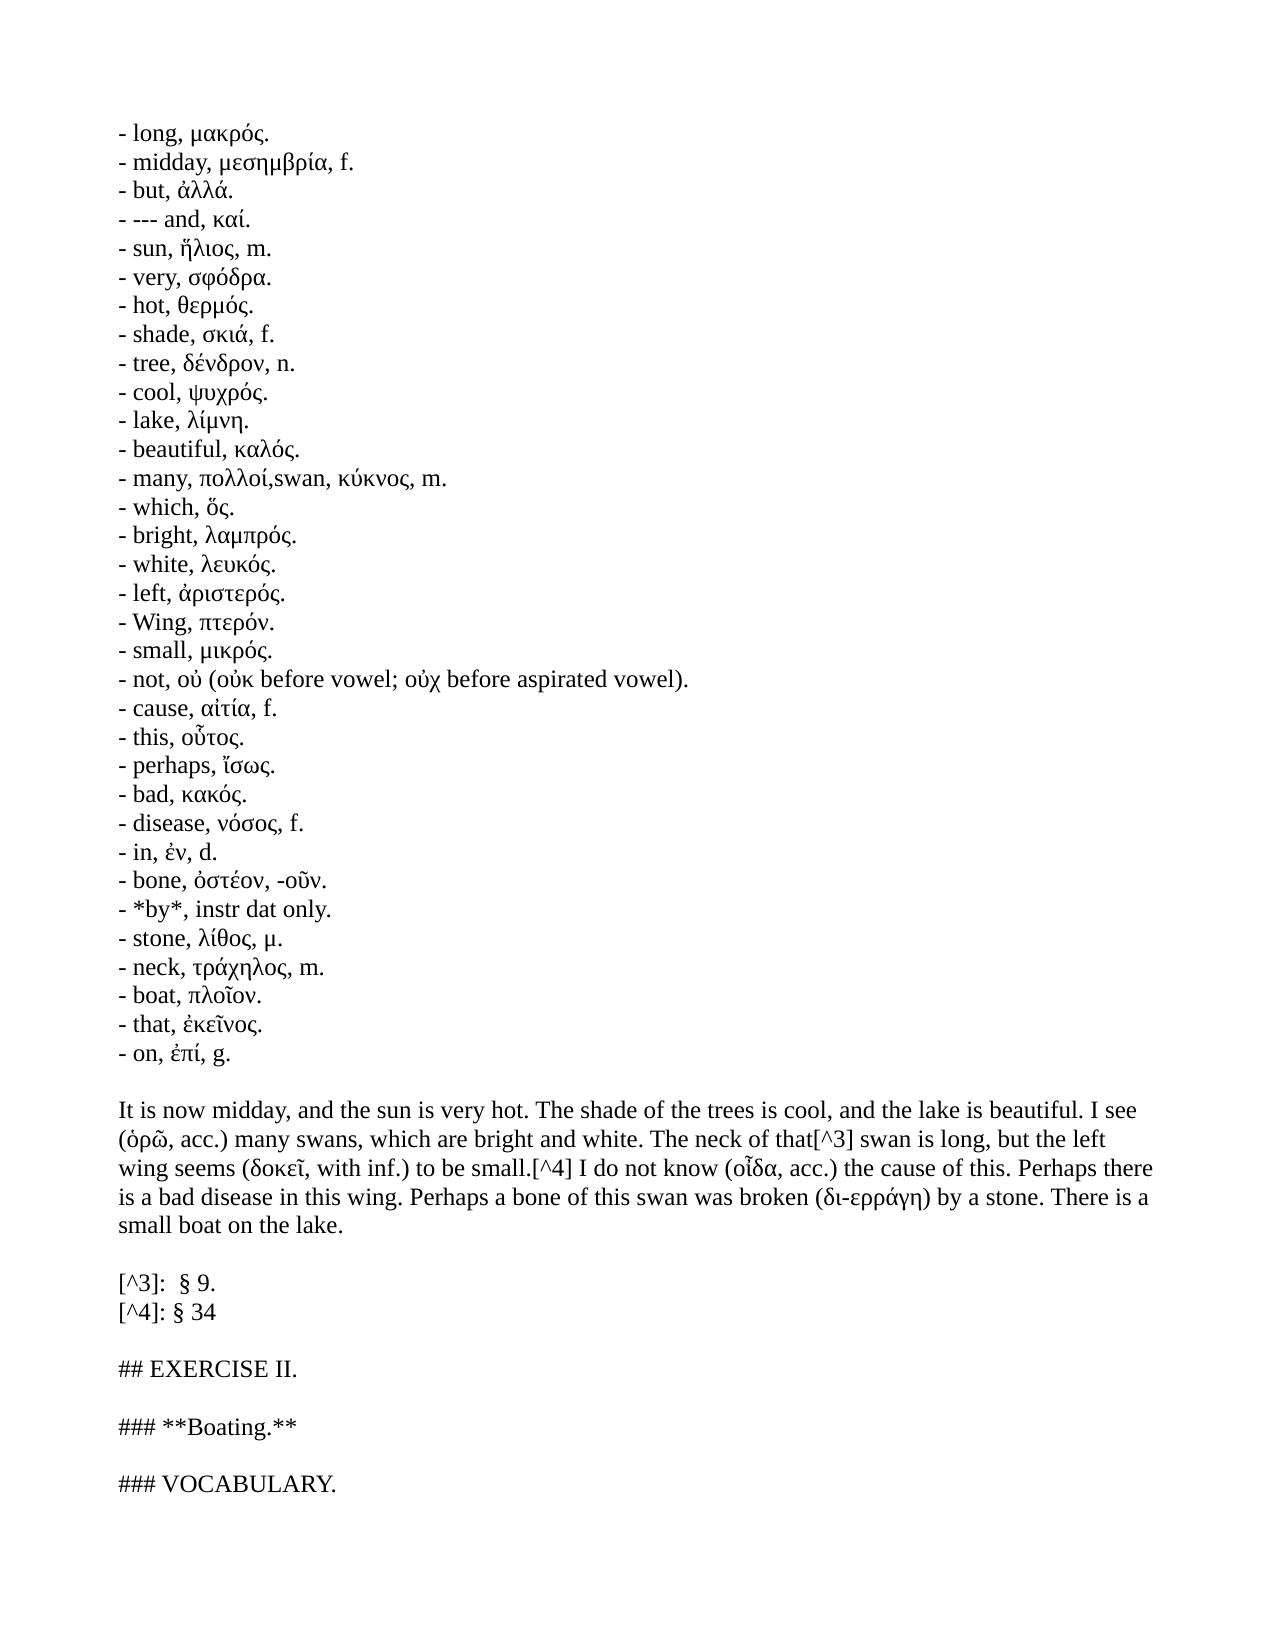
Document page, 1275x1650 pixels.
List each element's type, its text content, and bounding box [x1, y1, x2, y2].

text - cool, ψυχρός. [118, 377, 1157, 406]
text It is now midday, and the sun is very hot. The shade of the trees is cool, and the lake is beautiful. I see (ὁρῶ, acc.) many swans, which are bright and white. The neck of that[^3] swan is long, but the left wing seems (δοκεῖ, with inf.) to be small.[^4] I do not know (οἶδα, acc.) the cause of this. Perhaps there is a bad disease in this wing. Perhaps a bone of this swan was broken (δι-ερράγη) by a stone. There is a small boat on the lake. [118, 1096, 1157, 1239]
text - white, λευκός. [118, 549, 1157, 578]
text - very, σφόδρα. [118, 262, 1157, 291]
text - neck, τράχηλος, m. [118, 952, 1157, 981]
text - bad, κακός. [118, 779, 1157, 808]
text - Wing, πτερόν. [118, 607, 1157, 636]
text - *by*, instr dat only. [118, 894, 1157, 923]
text - sun, ἥλιος, m. [118, 233, 1157, 262]
text - cause, αἰτία, f. [118, 693, 1157, 722]
text - stone, λίθος, μ. [118, 923, 1157, 952]
text - boat, πλοῖον. [118, 981, 1157, 1009]
text - but, ἀλλά. [118, 176, 1157, 204]
text - left, ἀριστερός. [118, 578, 1157, 607]
text - small, μικρός. [118, 636, 1157, 664]
text - bone, ὀστέον, -οῦν. [118, 866, 1157, 894]
text - that, ἐκεῖνος. [118, 1009, 1157, 1038]
text ## EXERCISE II. [118, 1354, 1157, 1383]
text - which, ὅς. [118, 492, 1157, 521]
text - beautiful, καλός. [118, 434, 1157, 463]
text - tree, δένδρον, n. [118, 348, 1157, 377]
text - many, πολλοί,swan, κύκνος, m. [118, 463, 1157, 492]
text - in, ἐν, d. [118, 837, 1157, 866]
text [^3]: § 9. [118, 1268, 1157, 1297]
text - not, οὐ (οὐκ before vowel; οὐχ before aspirated vowel). [118, 664, 1157, 693]
text - hot, θερμός. [118, 291, 1157, 319]
text - long, μακρός. [118, 118, 1157, 147]
text ### **Boating.** [118, 1412, 1157, 1441]
text - midday, μεσημβρία, f. [118, 147, 1157, 176]
text - shade, σκιά, f. [118, 319, 1157, 348]
text - this, οὗτος. [118, 722, 1157, 751]
text - --- and, καί. [118, 204, 1157, 233]
text - disease, νόσος, f. [118, 808, 1157, 837]
text [^4]: § 34 [118, 1297, 1157, 1326]
text - perhaps, ἴσως. [118, 751, 1157, 779]
text - lake, λίμνη. [118, 406, 1157, 434]
text - on, ἐπί, g. [118, 1038, 1157, 1067]
text - bright, λαμπρός. [118, 521, 1157, 549]
text ### VOCABULARY. [118, 1469, 1157, 1498]
